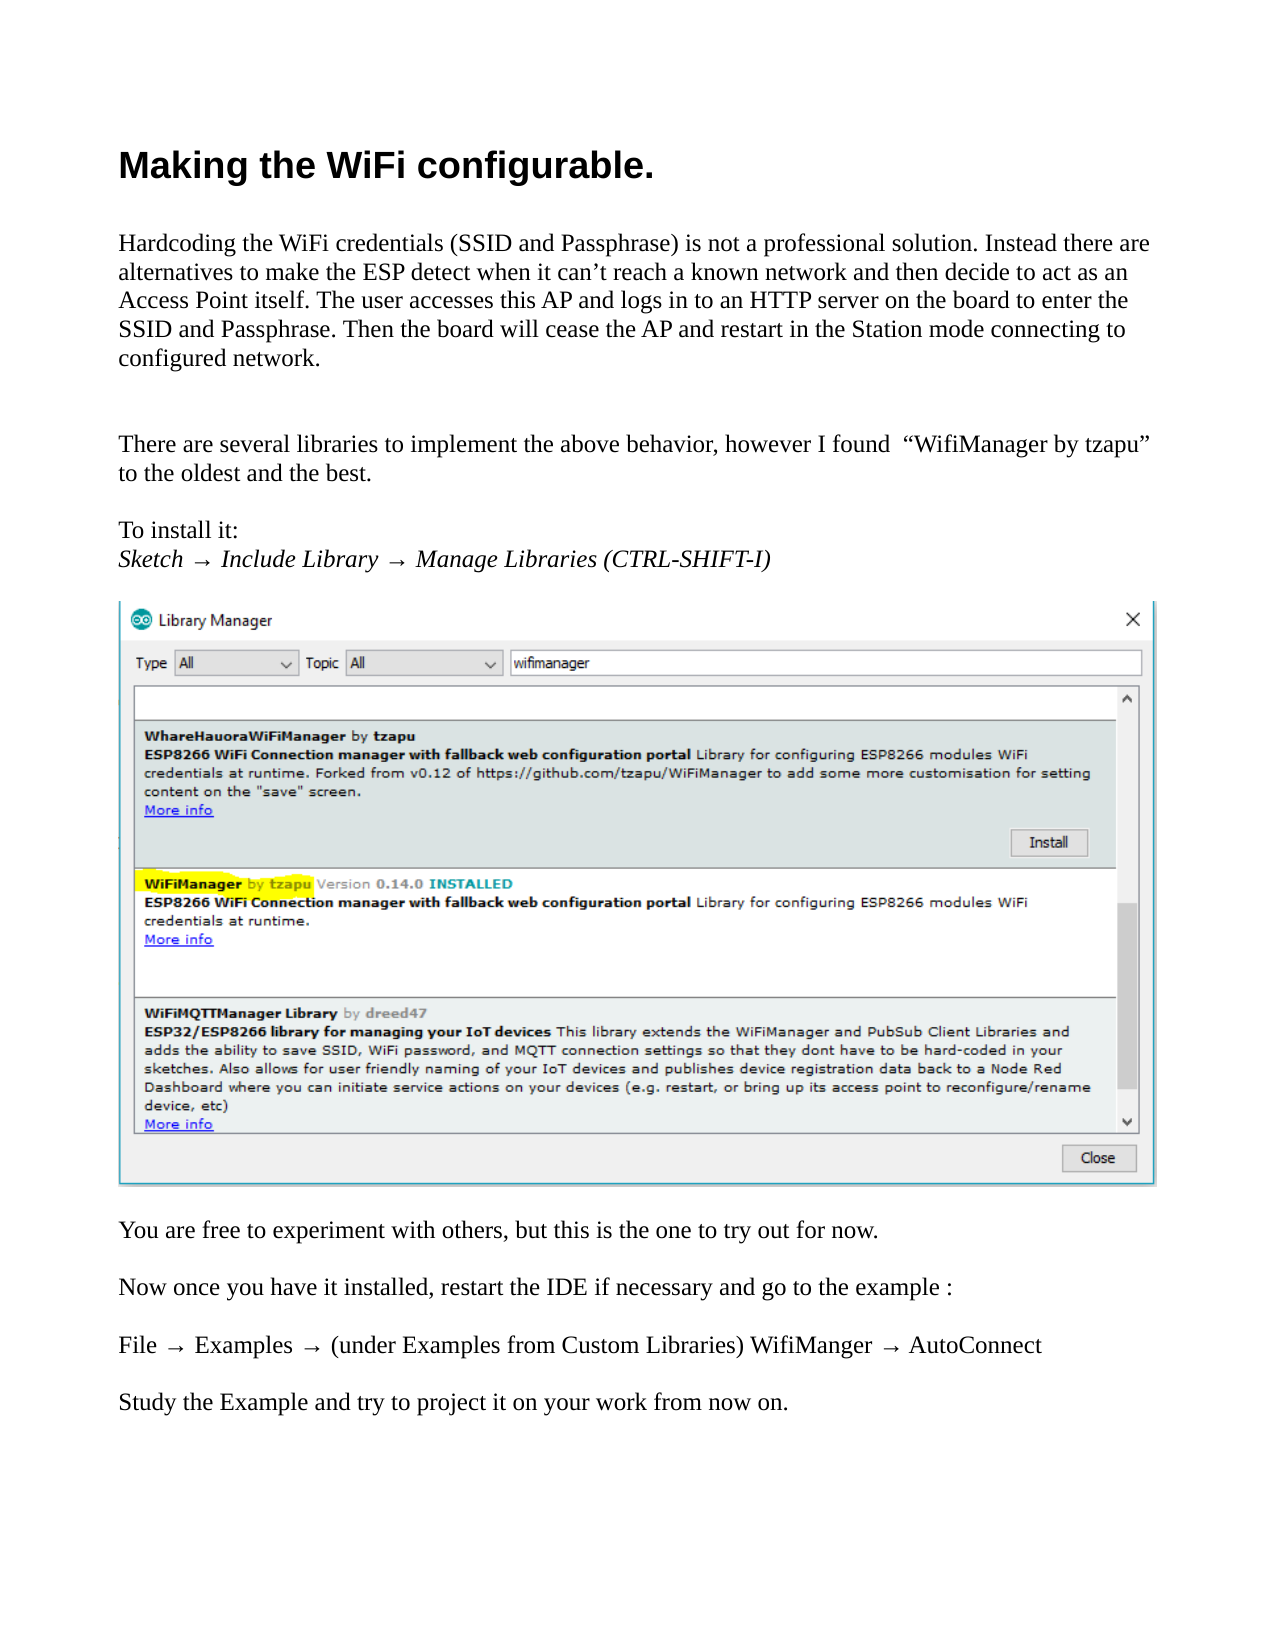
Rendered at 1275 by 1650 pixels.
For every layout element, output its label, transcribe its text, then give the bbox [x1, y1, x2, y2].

text File → Examples → (under Examples from Custom Libraries) WifiManger → AutoConnect [118, 1330, 1157, 1359]
text There are several libraries to implement the above behavior, however I found “WifiManager by tzapu” to the oldest and the best. [118, 429, 1157, 487]
subtitle Making the WiFi configurable. [118, 143, 1157, 187]
text To install it: [118, 516, 1157, 544]
text Sketch → Include Library → Manage Libraries (CTRL-SHIFT-I) [118, 544, 1157, 573]
picture [118, 601, 1157, 1187]
text Hardcoding the WiFi credentials (SSID and Passphrase) is not a professional solution. Instead there are alternatives to make the ESP detect when it can’t reach a known network and then decide to act as an Access Point itself. The user accesses this AP and logs in to an HTTP server on the board to enter the SSID and Passphrase. Then the board will cease the AP and restart in the Station mode connecting to configured network. [118, 228, 1157, 372]
text Now once you have it installed, restart the IDE if necessary and go to the example : [118, 1272, 1157, 1301]
text Study the Example and try to project it on your work from now on. [118, 1387, 1157, 1416]
text You are free to experiment with others, but this is the one to try out for now. [118, 1215, 1157, 1244]
